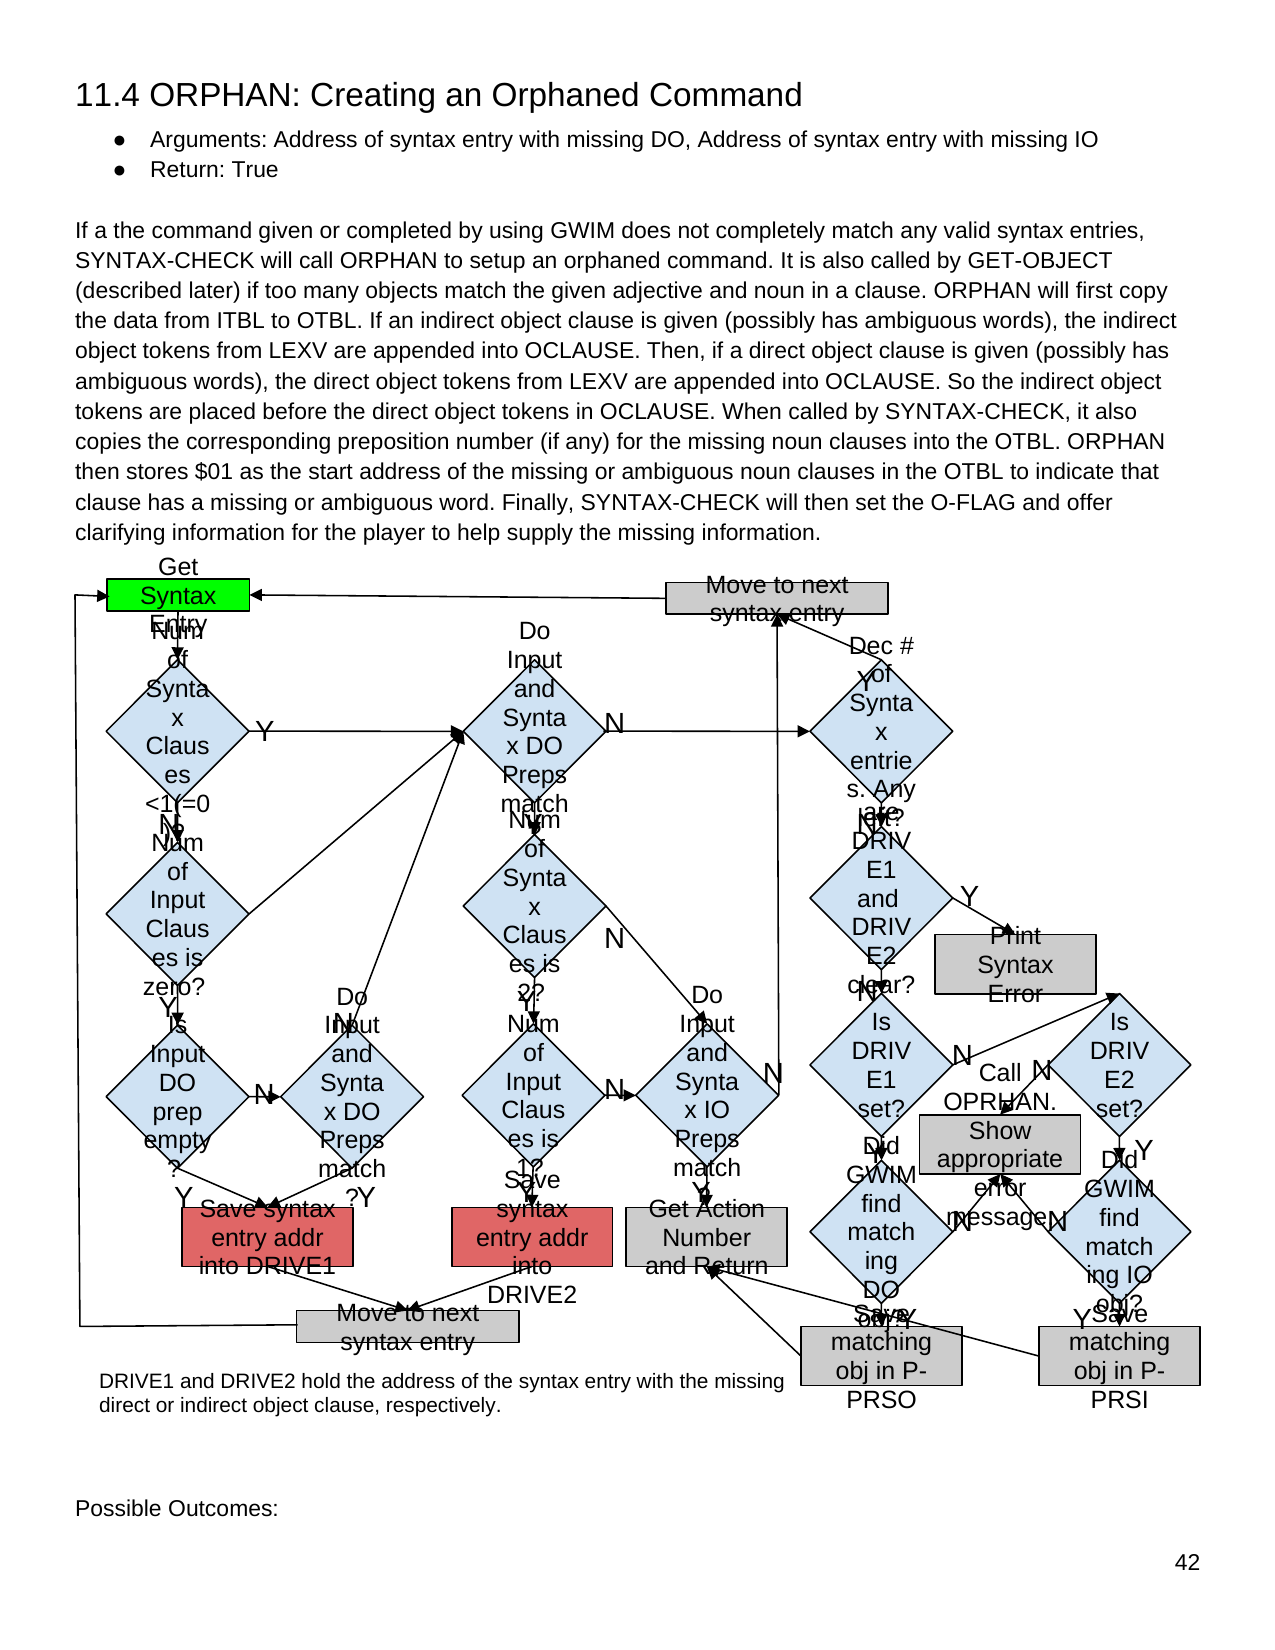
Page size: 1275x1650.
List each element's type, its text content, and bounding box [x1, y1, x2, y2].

list Arguments: Address of syntax entry with missing DO, Address of syntax entry with missing IO [112, 126, 1200, 152]
text If a the command given or completed by using GWIM does not completely match any valid syntax entries, SYNTAX-CHECK will call ORPHAN to setup an orphaned command. It is also called by GET-OBJECT (described later) if too many objects match the given adjective and noun in a clause. ORPHAN will first copy the data from ITBL to OTBL. If an indirect object clause is given (possibly has ambiguous words), the indirect object tokens from LEXV are appended into OCLAUSE. Then, if a direct object clause is given (possibly has ambiguous words), the direct object tokens from LEXV are appended into OCLAUSE. So the indirect object tokens are placed before the direct object tokens in OCLAUSE. When called by SYNTAX-CHECK, it also copies the corresponding preposition number (if any) for the missing noun clauses into the OTBL. ORPHAN then stores $01 as the start address of the missing or ambiguous noun clauses in the OTBL to indicate that clause has a missing or ambiguous word. Finally, SYNTAX-CHECK will then set the O-FLAG and offer clarifying information for the player to help supply the missing information. [75, 217, 1200, 545]
text Possible Outcomes: [75, 1494, 1200, 1521]
list Return: True [112, 156, 1200, 182]
subtitle 11.4 ORPHAN: Creating an Orphaned Command [75, 75, 1200, 113]
